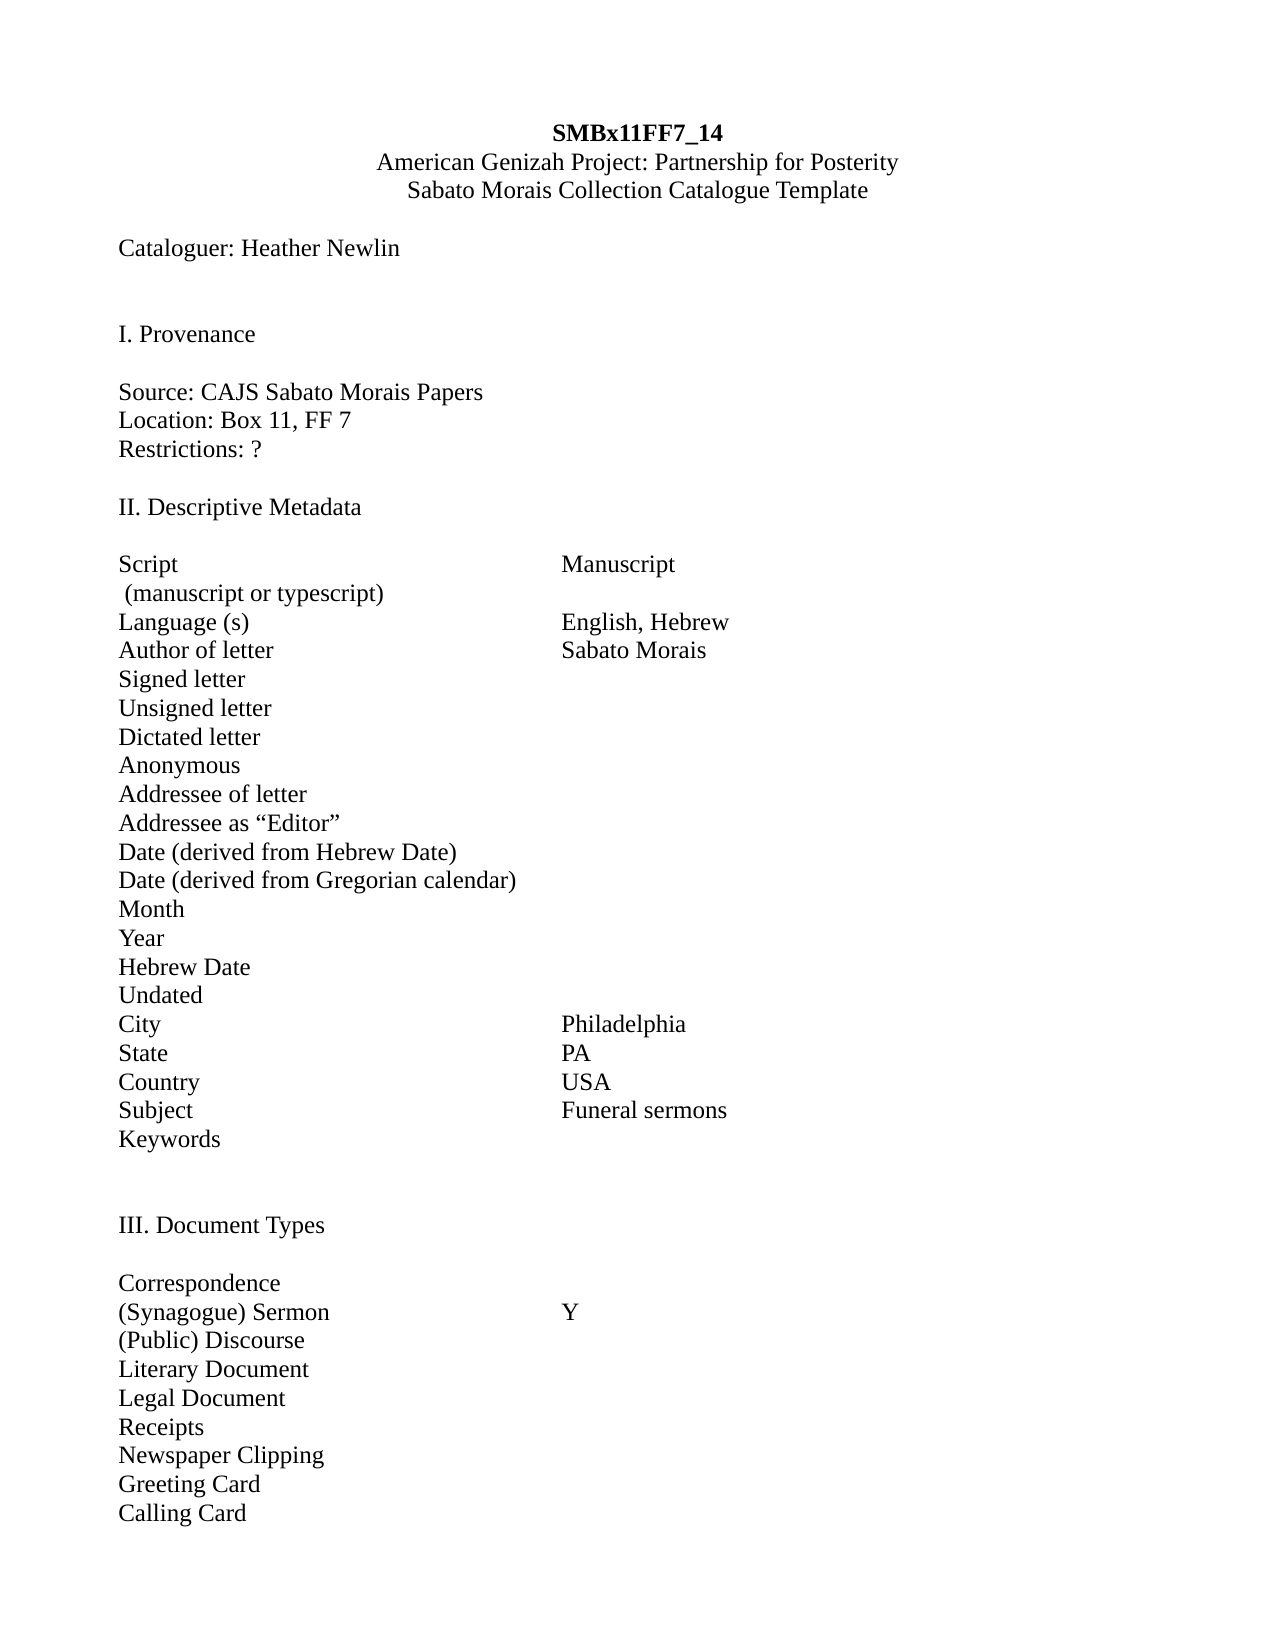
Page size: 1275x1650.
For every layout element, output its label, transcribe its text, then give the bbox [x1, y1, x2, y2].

text Signed letter [118, 664, 1157, 693]
text I. Provenance [118, 319, 1157, 348]
text Date (derived from Hebrew Date) [118, 837, 1157, 866]
text Script Manuscript [118, 549, 1157, 578]
text Undated [118, 981, 1157, 1009]
text (Synagogue) Sermon Y [118, 1297, 1157, 1326]
text (manuscript or typescript) [118, 578, 1157, 607]
text Anonymous [118, 751, 1157, 779]
text Correspondence [118, 1268, 1157, 1297]
text Location: Box 11, FF 7 [118, 406, 1157, 434]
text Greeting Card [118, 1469, 1157, 1498]
text Month [118, 894, 1157, 923]
text II. Descriptive Metadata [118, 492, 1157, 521]
text Dictated letter [118, 722, 1157, 751]
text Restrictions: ? [118, 434, 1157, 463]
text Receipts [118, 1412, 1157, 1441]
text Country USA [118, 1067, 1157, 1096]
text Newspaper Clipping [118, 1441, 1157, 1469]
text Addressee of letter [118, 779, 1157, 808]
text Addressee as “Editor” [118, 808, 1157, 837]
text Keywords [118, 1124, 1157, 1153]
text American Genizah Project: Partnership for Posterity [118, 147, 1157, 176]
text Subject Funeral sermons [118, 1096, 1157, 1124]
text City Philadelphia [118, 1009, 1157, 1038]
text Sabato Morais Collection Catalogue Template [118, 176, 1157, 204]
text (Public) Discourse [118, 1326, 1157, 1354]
text Source: CAJS Sabato Morais Papers [118, 377, 1157, 406]
text Author of letter Sabato Morais [118, 636, 1157, 664]
text Language (s) English, Hebrew [118, 607, 1157, 636]
text State PA [118, 1038, 1157, 1067]
text Legal Document [118, 1383, 1157, 1412]
text Calling Card [118, 1498, 1157, 1527]
text SMBx11FF7_14 [118, 118, 1157, 147]
text Year [118, 923, 1157, 952]
text Date (derived from Gregorian calendar) [118, 866, 1157, 894]
text Literary Document [118, 1354, 1157, 1383]
text Cataloguer: Heather Newlin [118, 233, 1157, 262]
text Hebrew Date [118, 952, 1157, 981]
text Unsigned letter [118, 693, 1157, 722]
text III. Document Types [118, 1211, 1157, 1239]
